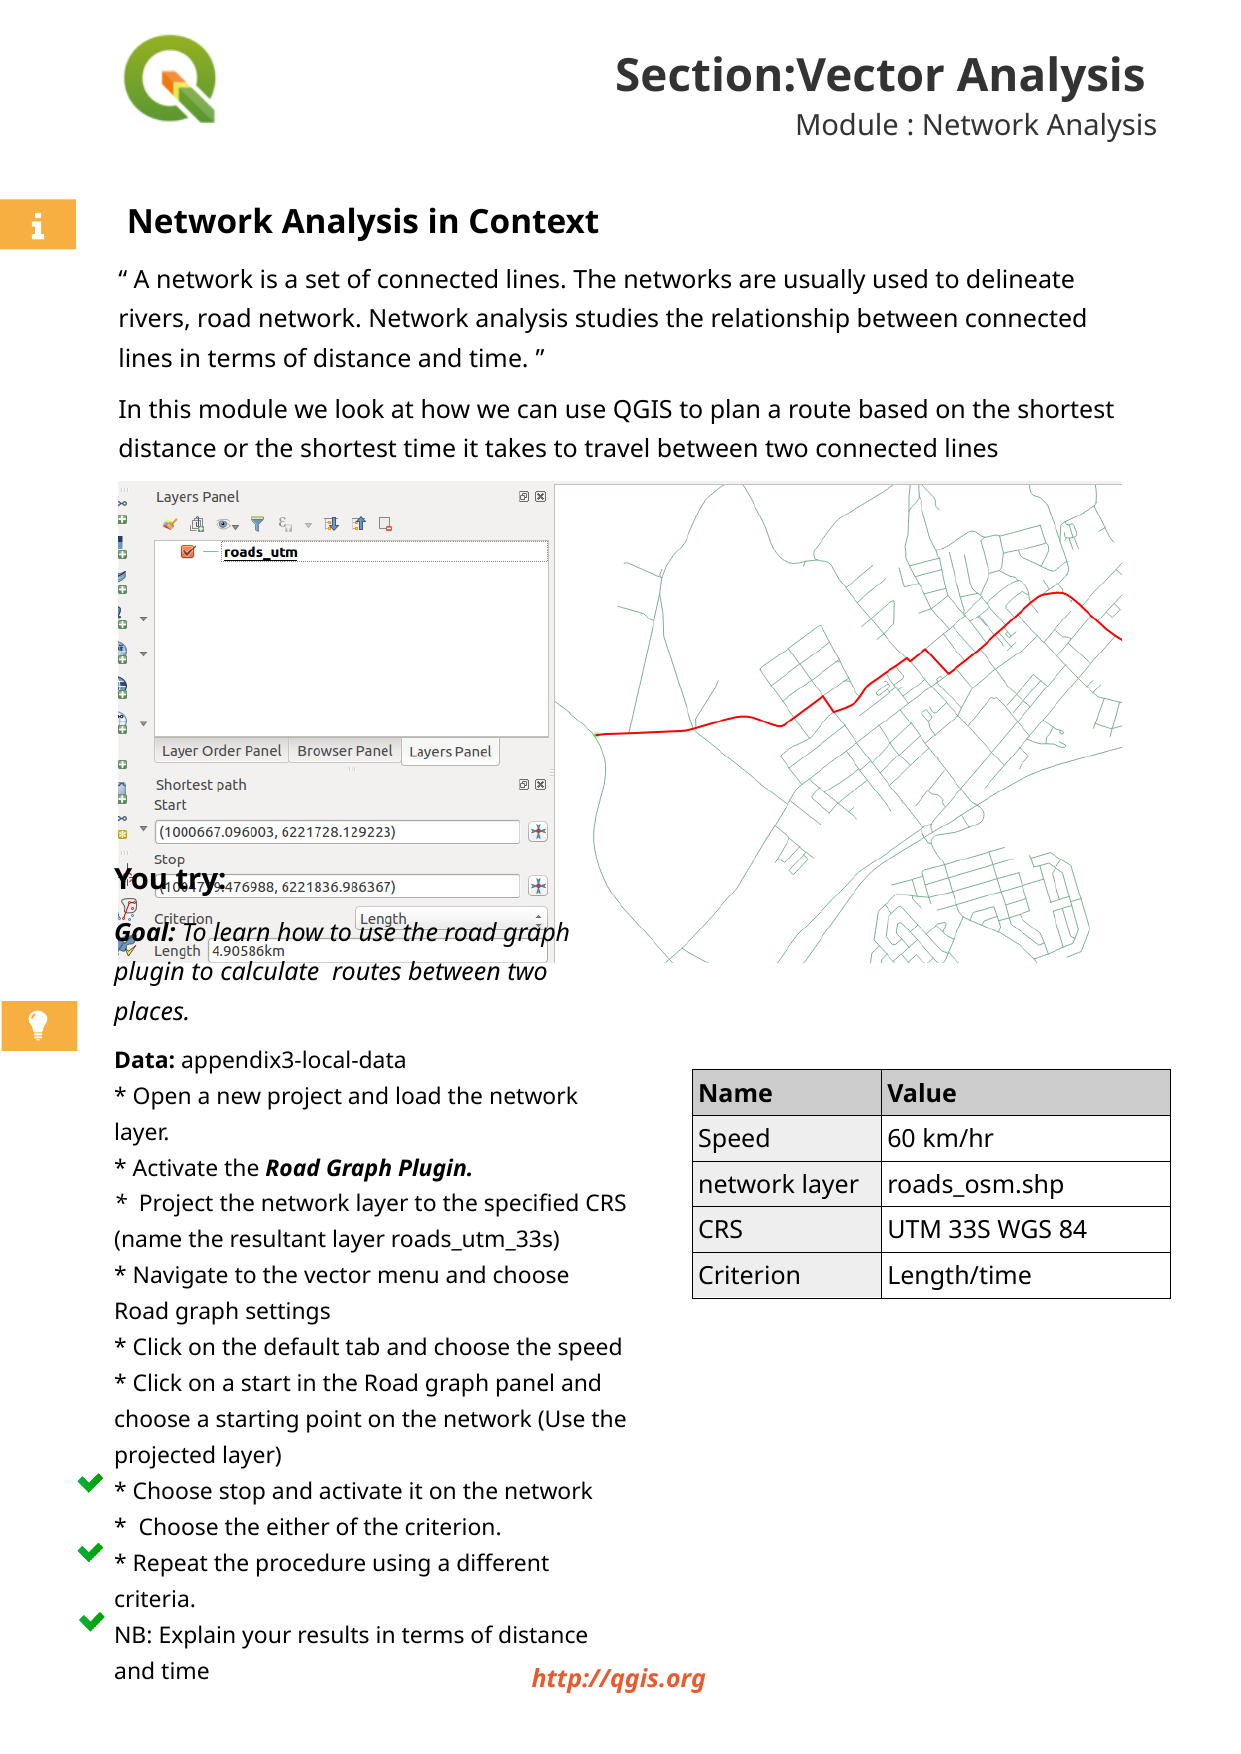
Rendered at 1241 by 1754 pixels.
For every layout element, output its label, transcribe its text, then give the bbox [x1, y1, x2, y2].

table_cell CRS [693, 1207, 881, 1252]
text “ A network is a set of connected lines. The networks are usually used to delineate rivers, road network. Network analysis studies the relationship between connected lines in terms of distance and time. ” [118, 262, 1122, 374]
table_header Name [693, 1070, 881, 1115]
table_cell 60 km/hr [882, 1116, 1170, 1161]
table_cell roads_osm.shp [882, 1162, 1170, 1206]
table_cell Speed [693, 1116, 881, 1161]
table_cell Criterion [693, 1253, 881, 1297]
picture [122, 31, 218, 127]
table_cell Length/time [882, 1253, 1170, 1297]
text In this module we look at how we can use QGIS to plan a route based on the shortest distance or the shortest time it takes to travel between two connected lines [118, 391, 1122, 464]
table_cell UTM 33S WGS 84 [882, 1207, 1170, 1252]
table_cell network layer [693, 1162, 881, 1206]
table_header Value [882, 1070, 1170, 1115]
subtitle Network Analysis in Context [118, 198, 1122, 243]
picture [118, 481, 1123, 963]
